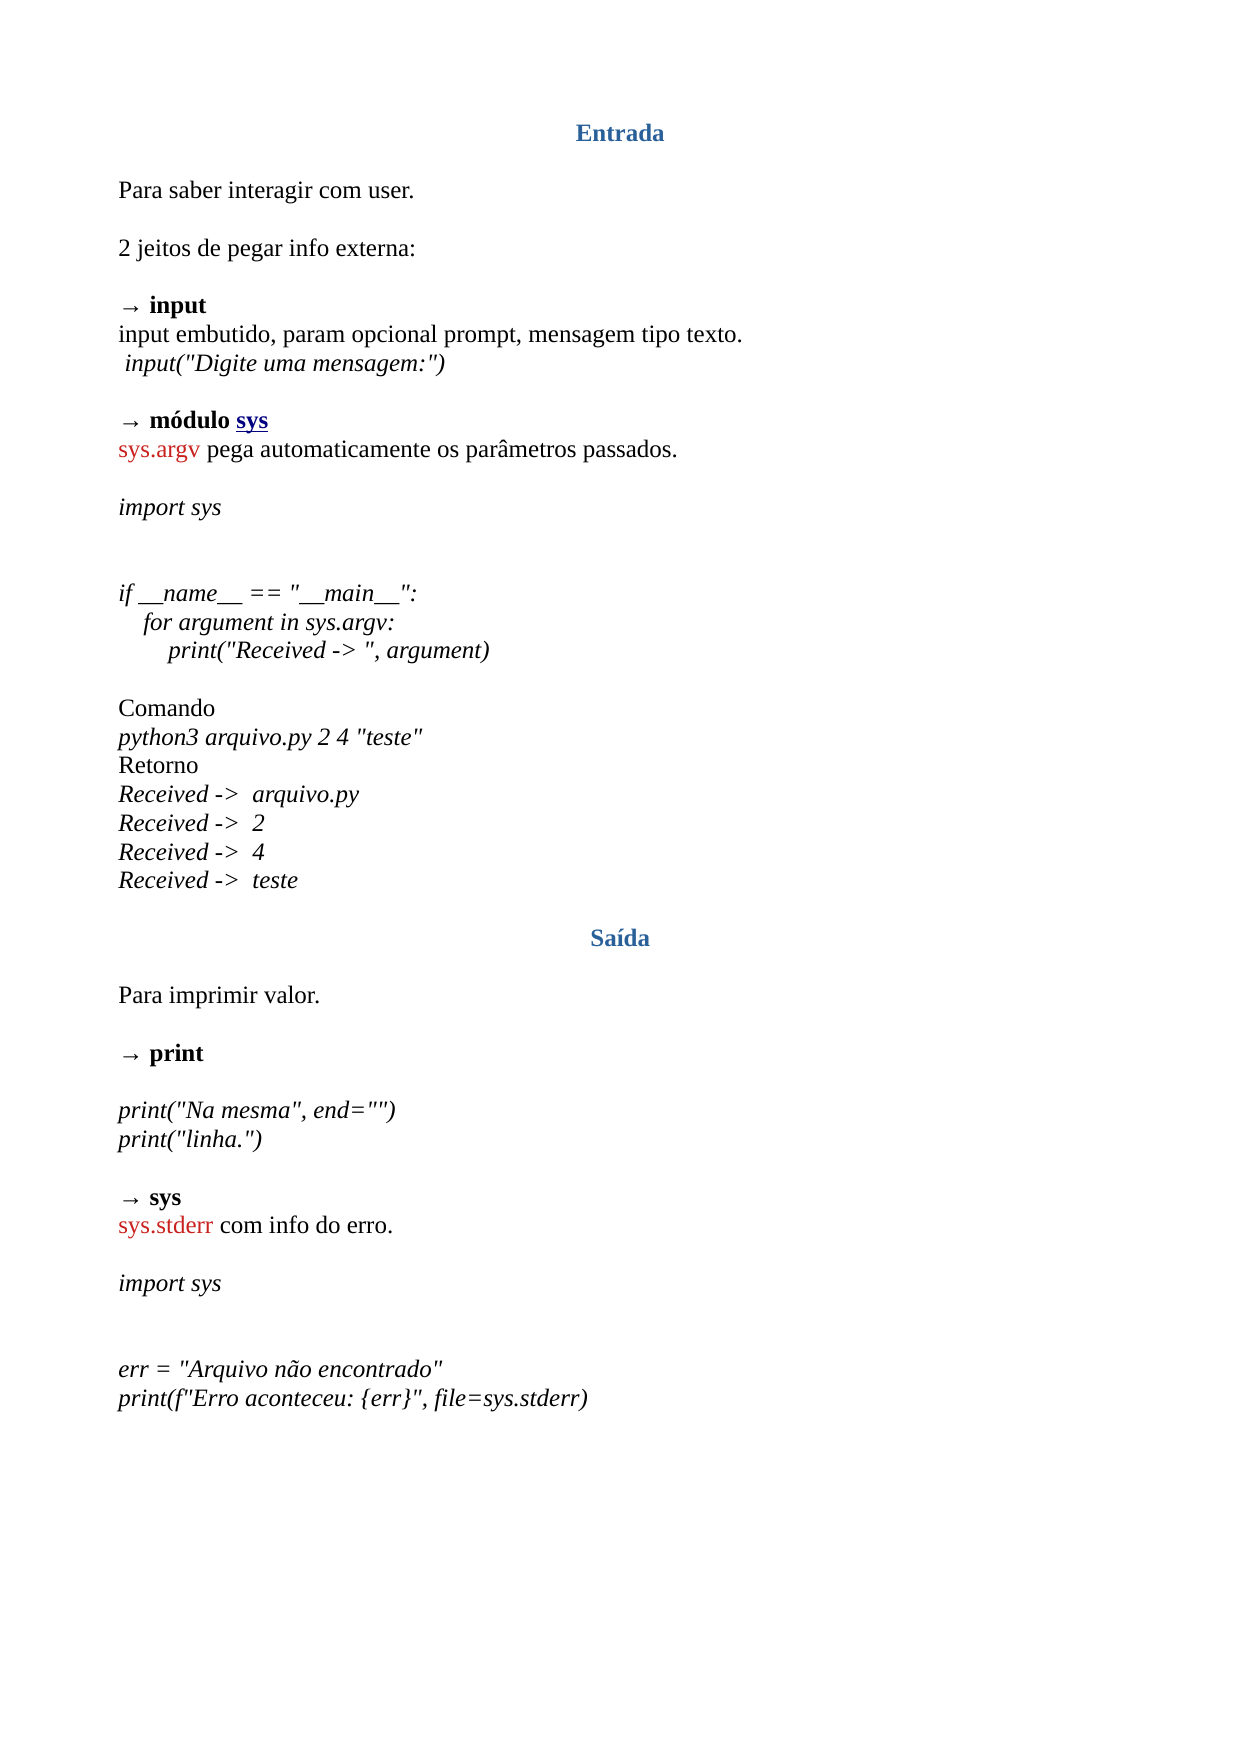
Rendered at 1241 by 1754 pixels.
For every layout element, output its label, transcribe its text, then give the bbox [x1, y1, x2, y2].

text Received -> 4 [118, 837, 1122, 866]
text print("linha.") [118, 1124, 1122, 1153]
text sys.argv pega automaticamente os parâmetros passados. [118, 434, 1122, 463]
text → print [118, 1038, 1122, 1067]
text Retorno [118, 751, 1122, 779]
text Received -> teste [118, 866, 1122, 894]
text 2 jeitos de pegar info externa: [118, 233, 1122, 262]
text → sys [118, 1182, 1122, 1211]
text input embutido, param opcional prompt, mensagem tipo texto. [118, 319, 1122, 348]
text python3 arquivo.py 2 4 "teste" [118, 722, 1122, 751]
text import sys [118, 1268, 1122, 1297]
text print("Received -> ", argument) [118, 636, 1122, 664]
text input("Digite uma mensagem:") [118, 348, 1122, 377]
text Para saber interagir com user. [118, 176, 1122, 204]
text if __name__ == "__main__": [118, 578, 1122, 607]
text print("Na mesma", end="") [118, 1096, 1122, 1124]
text Comando [118, 693, 1122, 722]
text Received -> arquivo.py [118, 779, 1122, 808]
text → input [118, 291, 1122, 319]
text Saída [118, 923, 1122, 952]
text → módulo sys [118, 406, 1122, 434]
text import sys [118, 492, 1122, 521]
text err = "Arquivo não encontrado" [118, 1354, 1122, 1383]
text Para imprimir valor. [118, 981, 1122, 1009]
text Entrada [118, 118, 1122, 147]
text Received -> 2 [118, 808, 1122, 837]
text print(f"Erro aconteceu: {err}", file=sys.stderr) [118, 1383, 1122, 1412]
text sys.stderr com info do erro. [118, 1211, 1122, 1239]
text for argument in sys.argv: [118, 607, 1122, 636]
